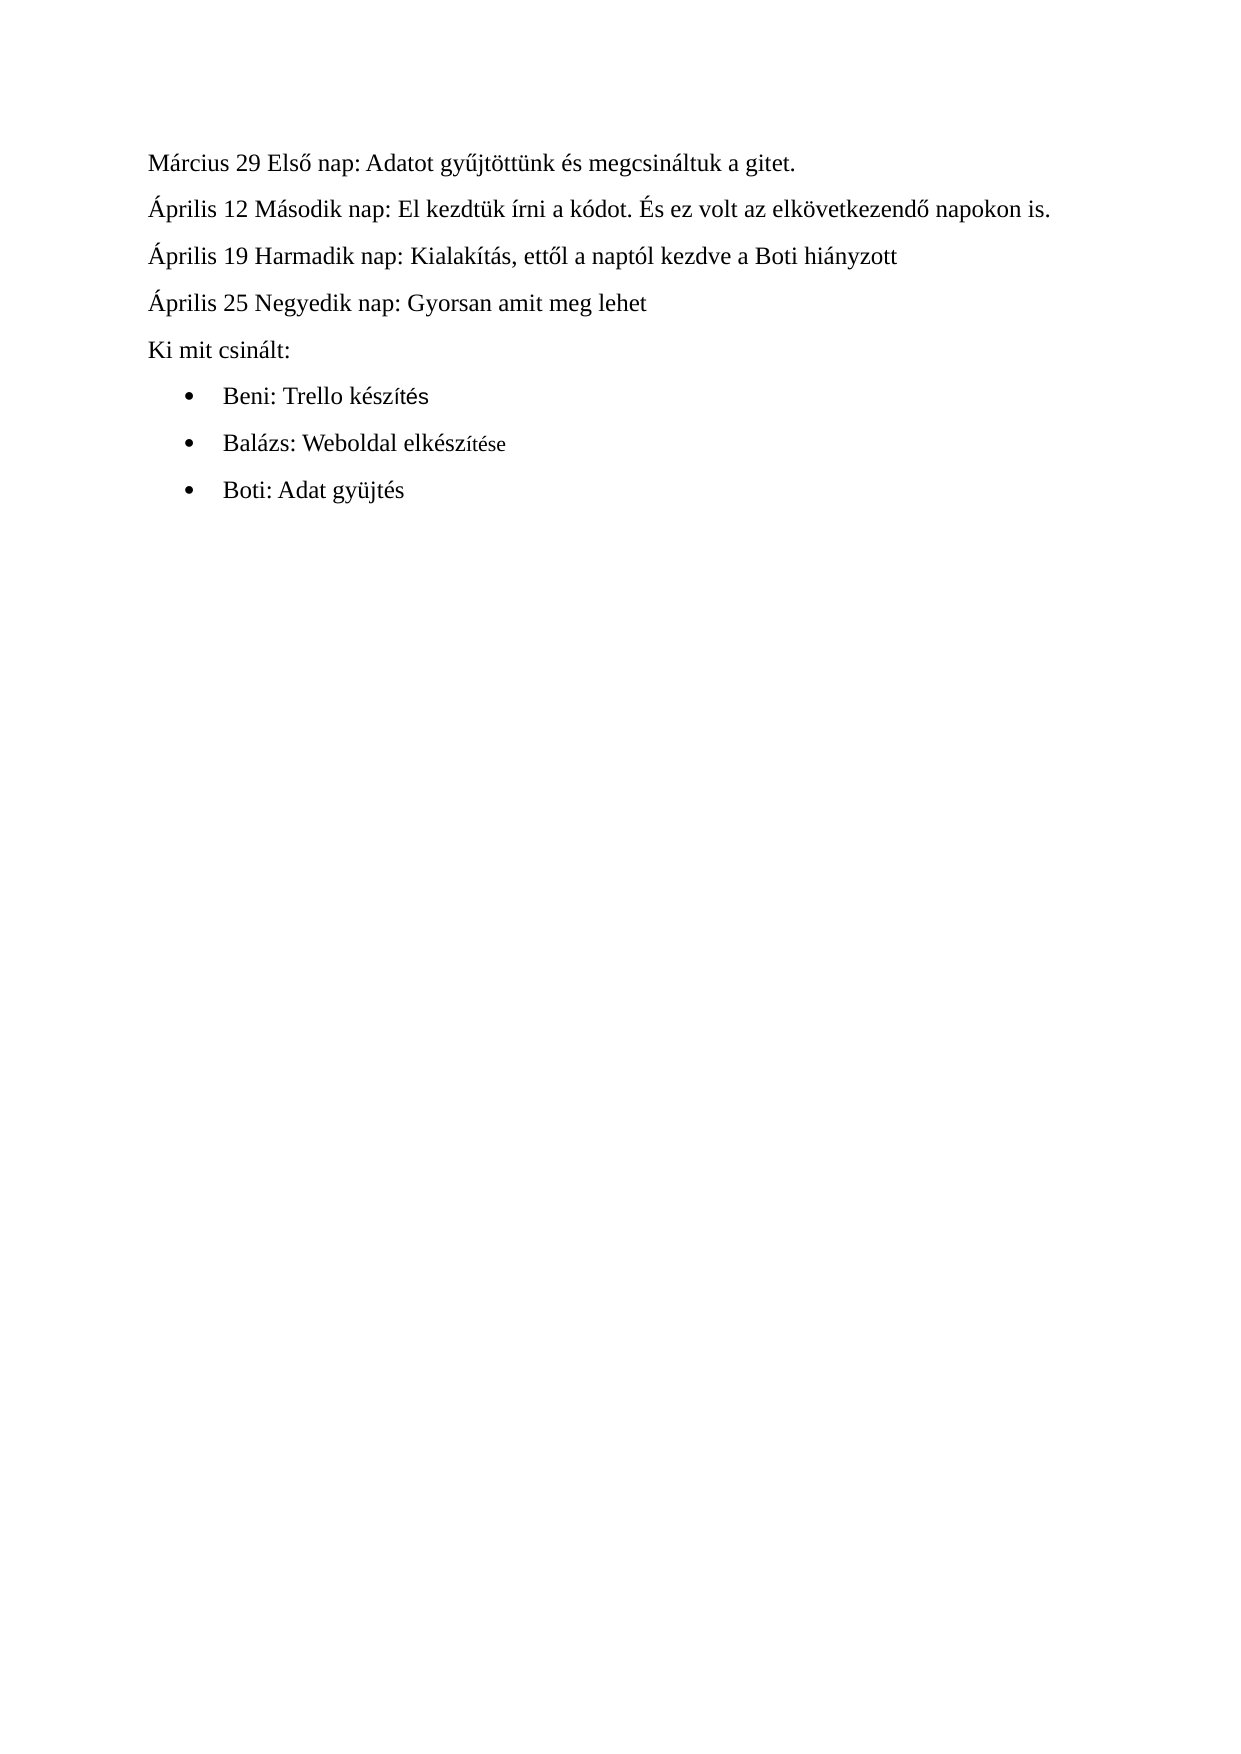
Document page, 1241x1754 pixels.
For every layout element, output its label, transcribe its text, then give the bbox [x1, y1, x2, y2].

list Boti: Adat gyüjtés [185, 475, 1093, 504]
text Április 25 Negyedik nap: Gyorsan amit meg lehet [148, 288, 1093, 317]
text Április 12 Második nap: El kezdtük írni a kódot. És ez volt az elkövetkezendő napokon is. [148, 194, 1093, 223]
list Beni: Trello készítés [185, 381, 1093, 410]
text Április 19 Harmadik nap: Kialakítás, ettől a naptól kezdve a Boti hiányzott [148, 241, 1093, 270]
text Március 29 Első nap: Adatot gyűjtöttünk és megcsináltuk a gitet. [148, 148, 1093, 176]
list Balázs: Weboldal elkészítése [185, 428, 1093, 457]
text Ki mit csinált: [148, 335, 1093, 363]
